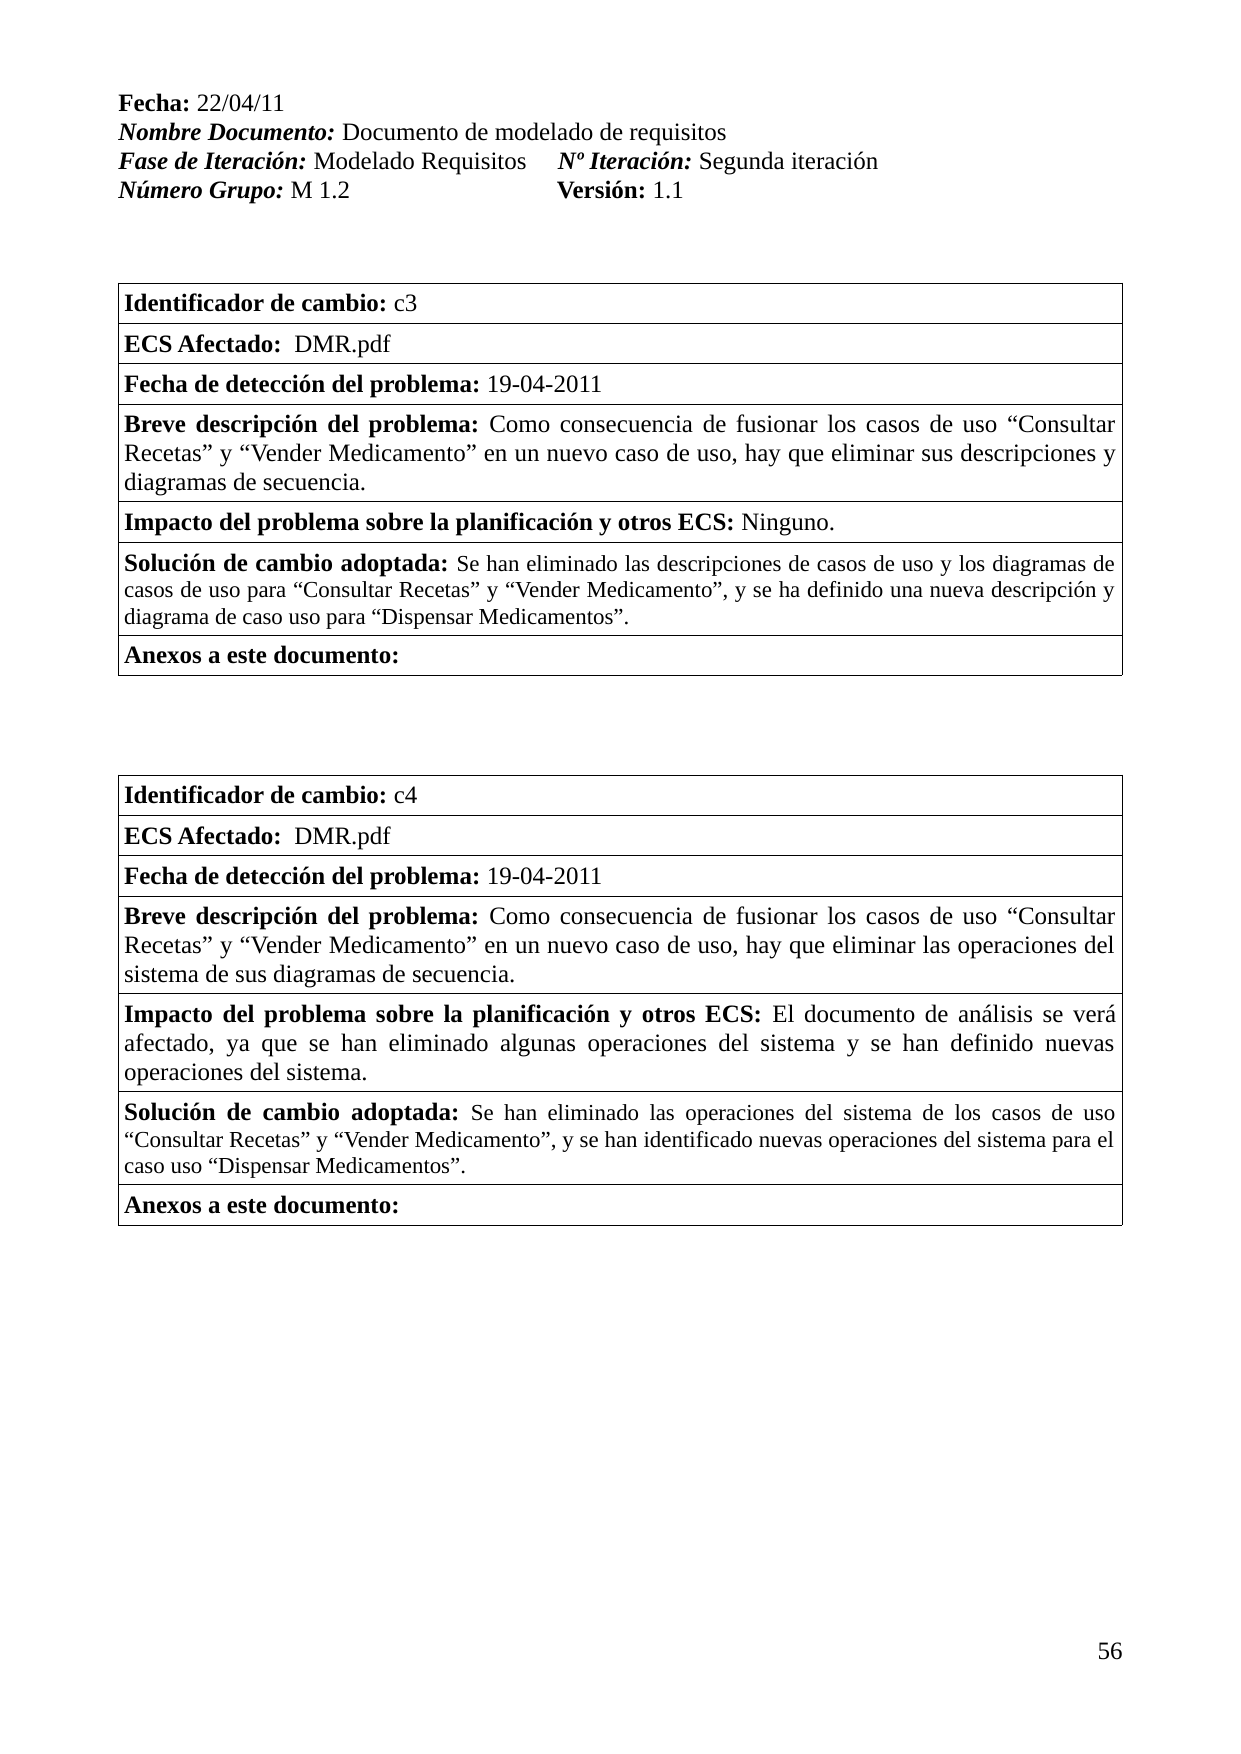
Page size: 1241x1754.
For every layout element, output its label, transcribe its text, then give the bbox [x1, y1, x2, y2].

table_cell ECS Afectado: DMR.pdf [119, 324, 1122, 363]
table_cell Breve descripción del problema: Como consecuencia de fusionar los casos de uso “Consultar Recetas” y “Vender Medicamento” en un nuevo caso de uso, hay que eliminar sus descripciones y diagramas de secuencia. [119, 405, 1122, 501]
table_cell Breve descripción del problema: Como consecuencia de fusionar los casos de uso “Consultar Recetas” y “Vender Medicamento” en un nuevo caso de uso, hay que eliminar las operaciones del sistema de sus diagramas de secuencia. [119, 897, 1122, 993]
table_cell Impacto del problema sobre la planificación y otros ECS: El documento de análisis se verá afectado, ya que se han eliminado algunas operaciones del sistema y se han definido nuevas operaciones del sistema. [119, 994, 1122, 1091]
table_header Identificador de cambio: c3 [119, 284, 1122, 323]
table_cell ECS Afectado: DMR.pdf [119, 816, 1122, 855]
table_cell Anexos a este documento: [119, 636, 1122, 675]
table_header Identificador de cambio: c4 [119, 776, 1122, 815]
table_cell Impacto del problema sobre la planificación y otros ECS: Ninguno. [119, 502, 1122, 542]
table_cell Anexos a este documento: [119, 1185, 1122, 1224]
table_cell Fecha de detección del problema: 19-04-2011 [119, 856, 1122, 896]
table_cell Fecha de detección del problema: 19-04-2011 [119, 364, 1122, 404]
table_cell Solución de cambio adoptada: Se han eliminado las descripciones de casos de uso y los diagramas de casos de uso para “Consultar Recetas” y “Vender Medicamento”, y se ha definido una nueva descripción y diagrama de caso uso para “Dispensar Medicamentos”. [119, 543, 1122, 635]
table_cell Solución de cambio adoptada: Se han eliminado las operaciones del sistema de los casos de uso “Consultar Recetas” y “Vender Medicamento”, y se han identificado nuevas operaciones del sistema para el caso uso “Dispensar Medicamentos”. [119, 1092, 1122, 1184]
